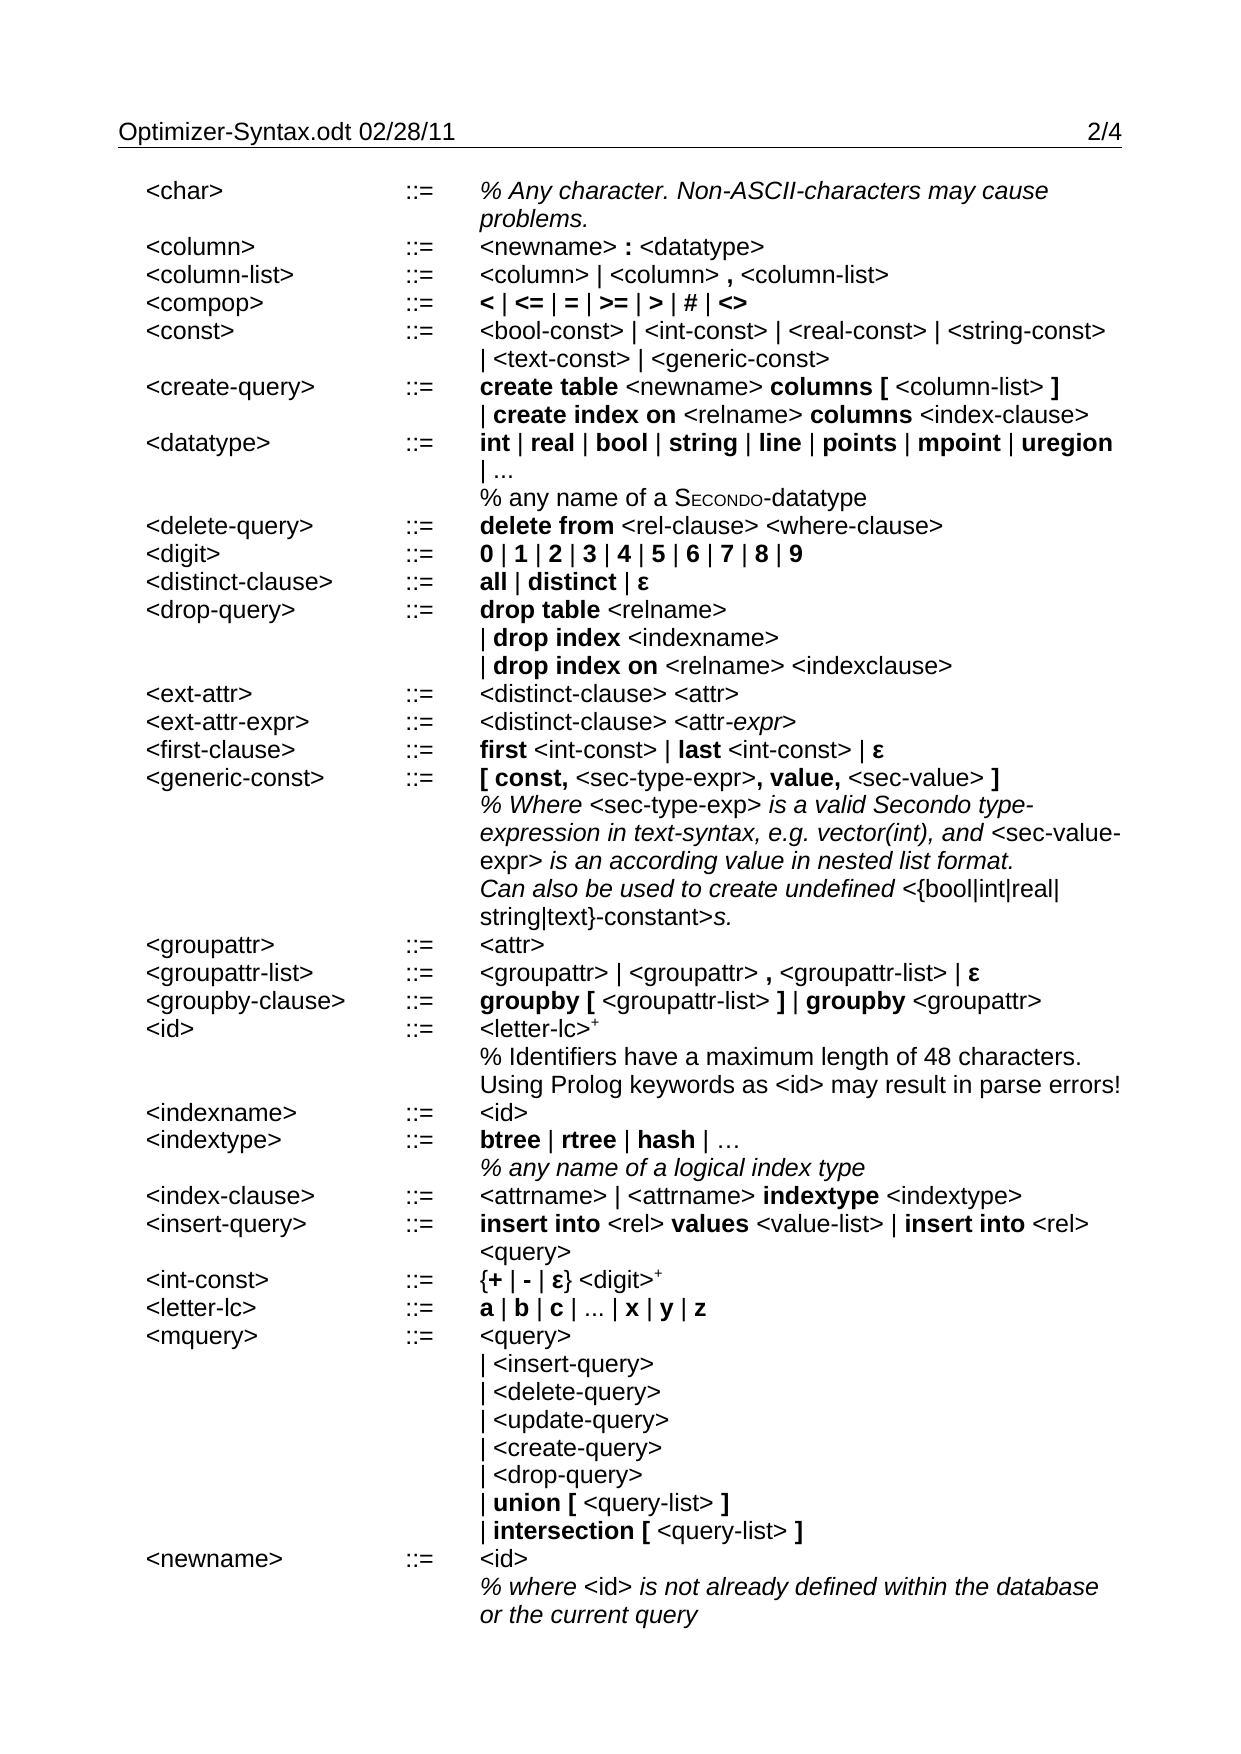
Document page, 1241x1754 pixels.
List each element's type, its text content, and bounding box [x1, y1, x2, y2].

text <digit> ::= 0 | 1 | 2 | 3 | 4 | 5 | 6 | 7 | 8 | 9 [146, 540, 1122, 568]
text <id> ::= <letter-lc>+ % Identifiers have a maximum length of 48 characters. Using Prolog keywords as <id> may result in parse errors! [146, 1014, 1122, 1098]
text <column> ::= <newname> : <datatype> [146, 233, 1122, 261]
text <letter-lc> ::= a | b | c | ... | x | y | z [146, 1294, 1122, 1322]
text <delete-query> ::= delete from <rel-clause> <where-clause> [146, 512, 1122, 540]
text <groupby-clause> ::= groupby [ <groupattr-list> ] | groupby <groupattr> [146, 987, 1122, 1014]
text <mquery> ::= <query> | <insert-query> | <delete-query> | <update-query> | <create-query> | <drop-query> | union [ <query-list> ] | intersection [ <query-list> ] [146, 1322, 1122, 1545]
text <first-clause> ::= first <int-const> | last <int-const> | ε [146, 735, 1122, 763]
text <distinct-clause> ::= all | distinct | ε [146, 568, 1122, 596]
text <ext-attr> ::= <distinct-clause> <attr> [146, 679, 1122, 707]
text <column-list> ::= <column> | <column> , <column-list> [146, 261, 1122, 289]
text <drop-query> ::= drop table <relname> | drop index <indexname> | drop index on <relname> <indexclause> [146, 596, 1122, 679]
text <newname> ::= <id> % where <id> is not already defined within the database or the current query [146, 1545, 1122, 1629]
text <insert-query> ::= insert into <rel> values <value-list> | insert into <rel> <query> [146, 1210, 1122, 1266]
text <char> ::= % Any character. Non-ASCII-characters may cause problems. [146, 177, 1122, 233]
text <groupattr-list> ::= <groupattr> | <groupattr> , <groupattr-list> | ε [146, 959, 1122, 987]
text <ext-attr-expr> ::= <distinct-clause> <attr-expr> [146, 707, 1122, 735]
text <index-clause> ::= <attrname> | <attrname> indextype <indextype> [146, 1182, 1122, 1210]
text <indexname> ::= <id> [146, 1098, 1122, 1126]
text <const> ::= <bool-const> | <int-const> | <real-const> | <string-const> | <text-const> | <generic-const> [146, 317, 1122, 372]
text <generic-const> ::= [ const, <sec-type-expr>, value, <sec-value> ] % Where <sec-type-exp> is a valid Secondo type-expression in text-syntax, e.g. vector(int), and <sec-value-expr> is an according value in nested list format. Can also be used to create undefined <{bool|int|real|string|text}-constant>s. [146, 763, 1122, 931]
text <groupattr> ::= <attr> [146, 931, 1122, 959]
text <create-query> ::= create table <newname> columns [ <column-list> ] | create index on <relname> columns <index-clause> [146, 372, 1122, 428]
text <indextype> ::= btree | rtree | hash | … % any name of a logical index type [146, 1126, 1122, 1182]
text <compop> ::= < | <= | = | >= | > | # | <> [146, 289, 1122, 317]
text <datatype> ::= int | real | bool | string | line | points | mpoint | uregion | ... % any name of a Secondo-datatype [146, 428, 1122, 512]
text <int-const> ::= {+ | - | ε} <digit>+ [146, 1266, 1122, 1294]
